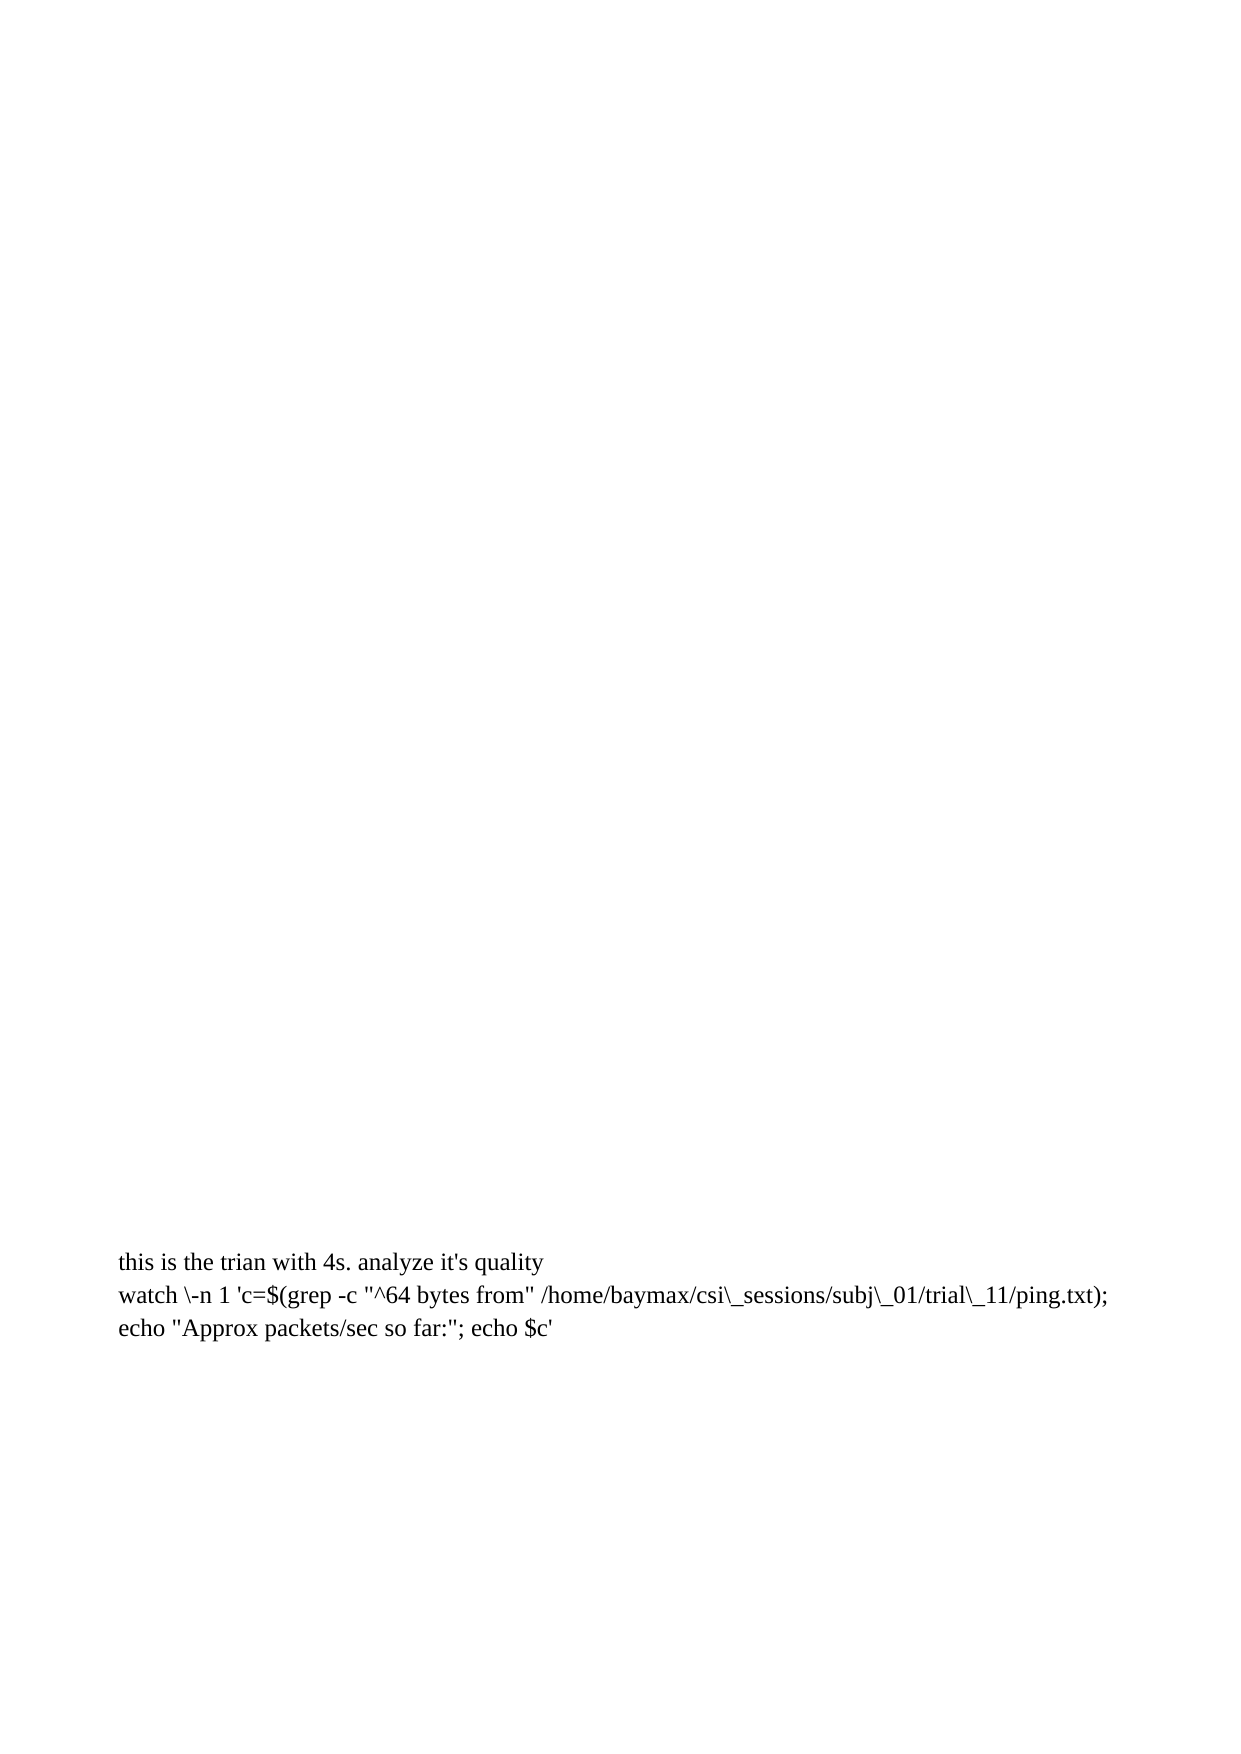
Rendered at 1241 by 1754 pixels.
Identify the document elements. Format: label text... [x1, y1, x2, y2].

text watch \-n 1 'c=$(grep -c "^64 bytes from" /home/baymax/csi\_sessions/subj\_01/trial\_11/ping.txt); echo "Approx packets/sec so far:"; echo $c' [118, 1280, 1122, 1342]
text this is the trian with 4s. analyze it's quality [118, 1247, 1122, 1276]
